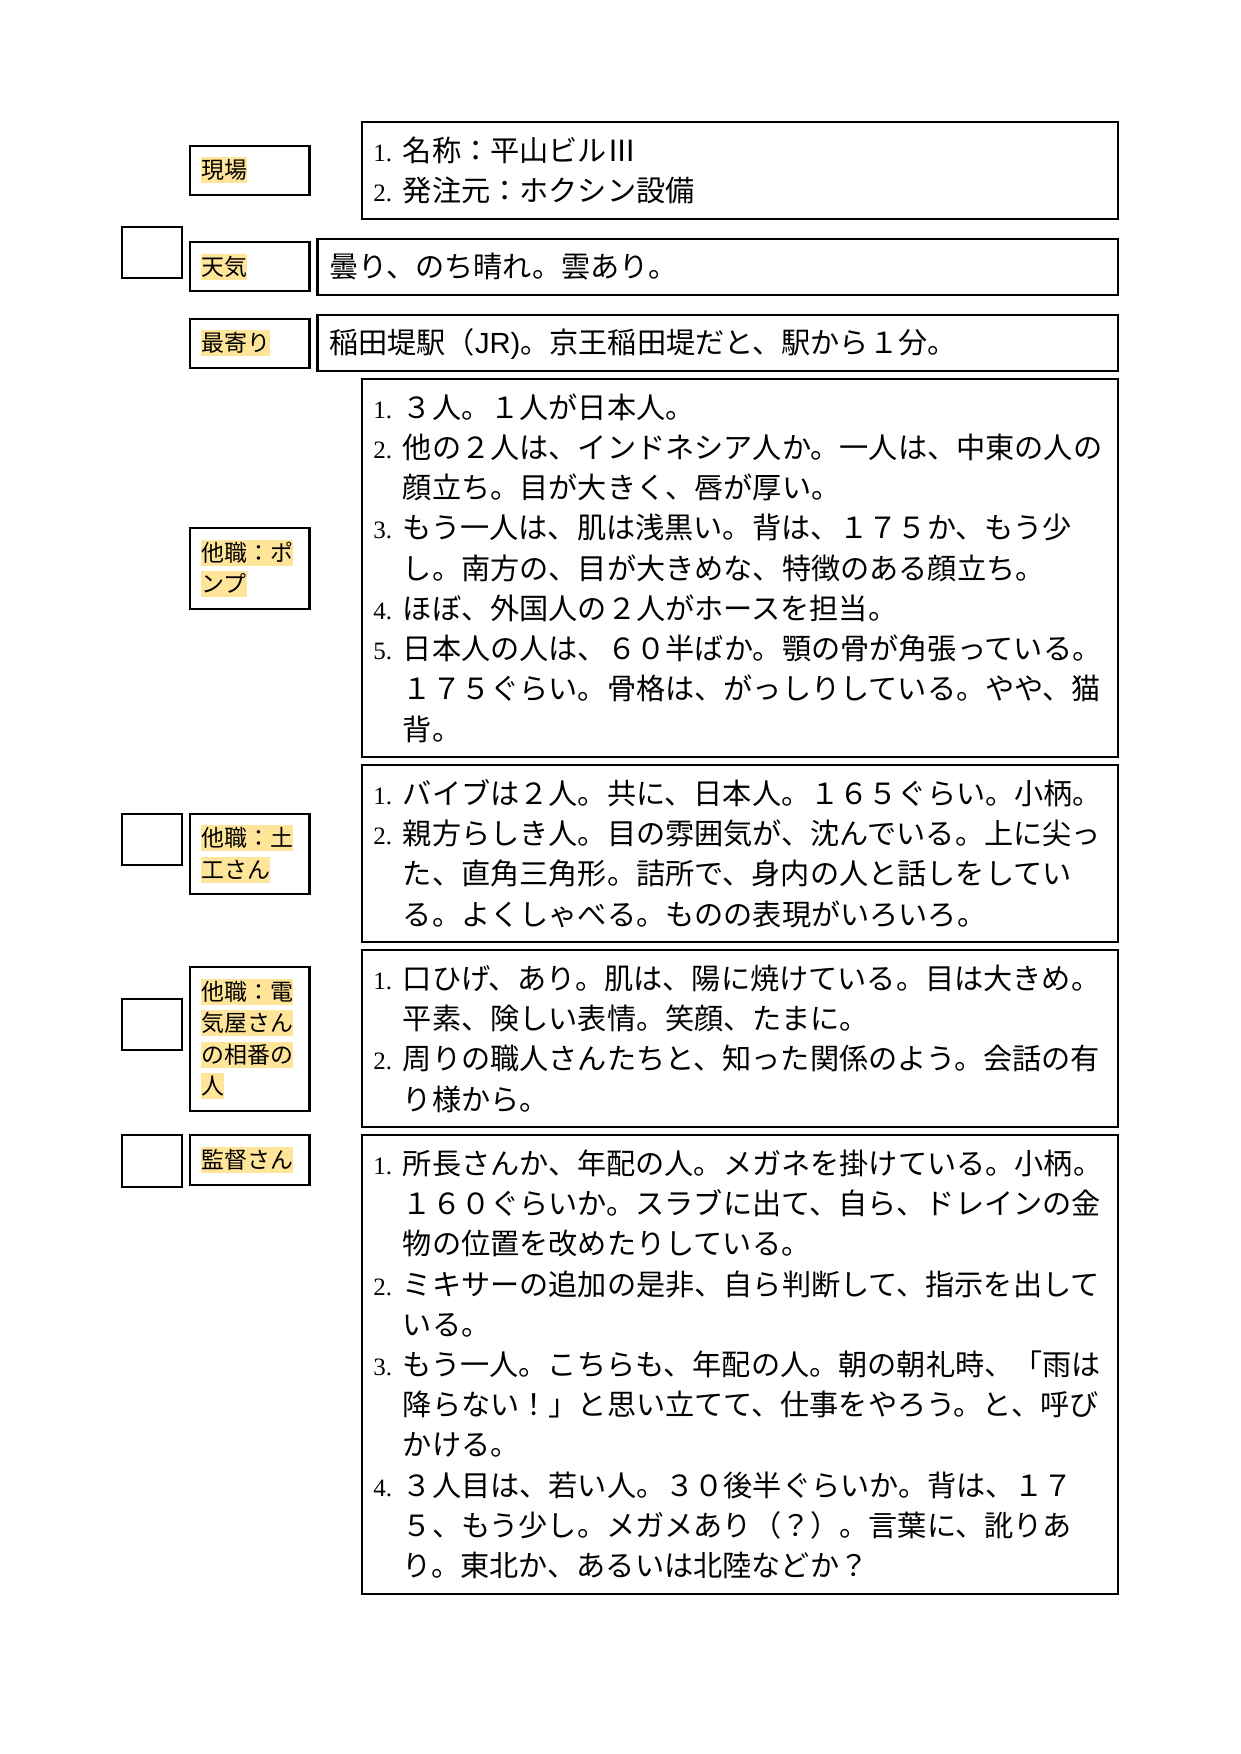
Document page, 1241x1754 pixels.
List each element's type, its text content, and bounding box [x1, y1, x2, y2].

table_cell ３人。１人が日本人。 他の２人は、インドネシア人か。一人は、中東の人の顔立ち。目が大きく、唇が厚い。 もう一人は、肌は浅黒い。背は、１７５か、もう少し。南方の、目が大きめな、特徴のある顔立ち。 ほぼ、外国人の２人がホースを担当。 日本人の人は、６０半ばか。顎の骨が角張っている。１７５ぐらい。骨格は、がっしりしている。やや、猫背。 [314, 375, 1122, 761]
table_cell 他職：土工さん [186, 761, 313, 946]
table_cell 曇り、のち晴れ。雲あり。 [314, 223, 1122, 311]
table_cell 稲田堤駅（JR)。京王稲田堤だと、駅から１分。 [314, 311, 1122, 375]
table_cell [118, 311, 186, 375]
table_cell [118, 1131, 186, 1598]
table_cell 天気 [186, 223, 313, 311]
table_cell [118, 223, 186, 311]
table_cell 他職：電気屋さんの相番の人 [186, 946, 313, 1131]
table_cell バイブは２人。共に、日本人。１６５ぐらい。小柄。 親方らしき人。目の雰囲気が、沈んでいる。上に尖った、直角三角形。詰所で、身内の人と話しをしている。よくしゃべる。ものの表現がいろいろ。 [314, 761, 1122, 946]
table_header [118, 118, 186, 223]
table_cell [118, 761, 186, 946]
table_cell [118, 375, 186, 761]
table_cell 最寄り [186, 311, 313, 375]
table_header 名称：平山ビルⅢ 発注元：ホクシン設備 [314, 118, 1122, 223]
table_cell 口ひげ、あり。肌は、陽に焼けている。目は大きめ。平素、険しい表情。笑顔、たまに。 周りの職人さんたちと、知った関係のよう。会話の有り様から。 [314, 946, 1122, 1131]
table_cell 監督さん [186, 1131, 313, 1598]
table_header 現場 [186, 118, 313, 223]
table_cell 所長さんか、年配の人。メガネを掛けている。小柄。１６０ぐらいか。スラブに出て、自ら、ドレインの金物の位置を改めたりしている。 ミキサーの追加の是非、自ら判断して、指示を出している。 もう一人。こちらも、年配の人。朝の朝礼時、「雨は降らない！」と思い立てて、仕事をやろう。と、呼びかける。 ３人目は、若い人。３０後半ぐらいか。背は、１７５、もう少し。メガメあり（？）。言葉に、訛りあり。東北か、あるいは北陸などか？ 新規を担当。詰所での説明。始める前に、アナウンス。「書いている方は、耳を傾けながら...」。「傾ける」という語句、使う人を、久しぶりに見た。 [314, 1131, 1122, 1598]
table_cell 他職：ポンプ [186, 375, 313, 761]
table_cell [118, 946, 186, 1131]
